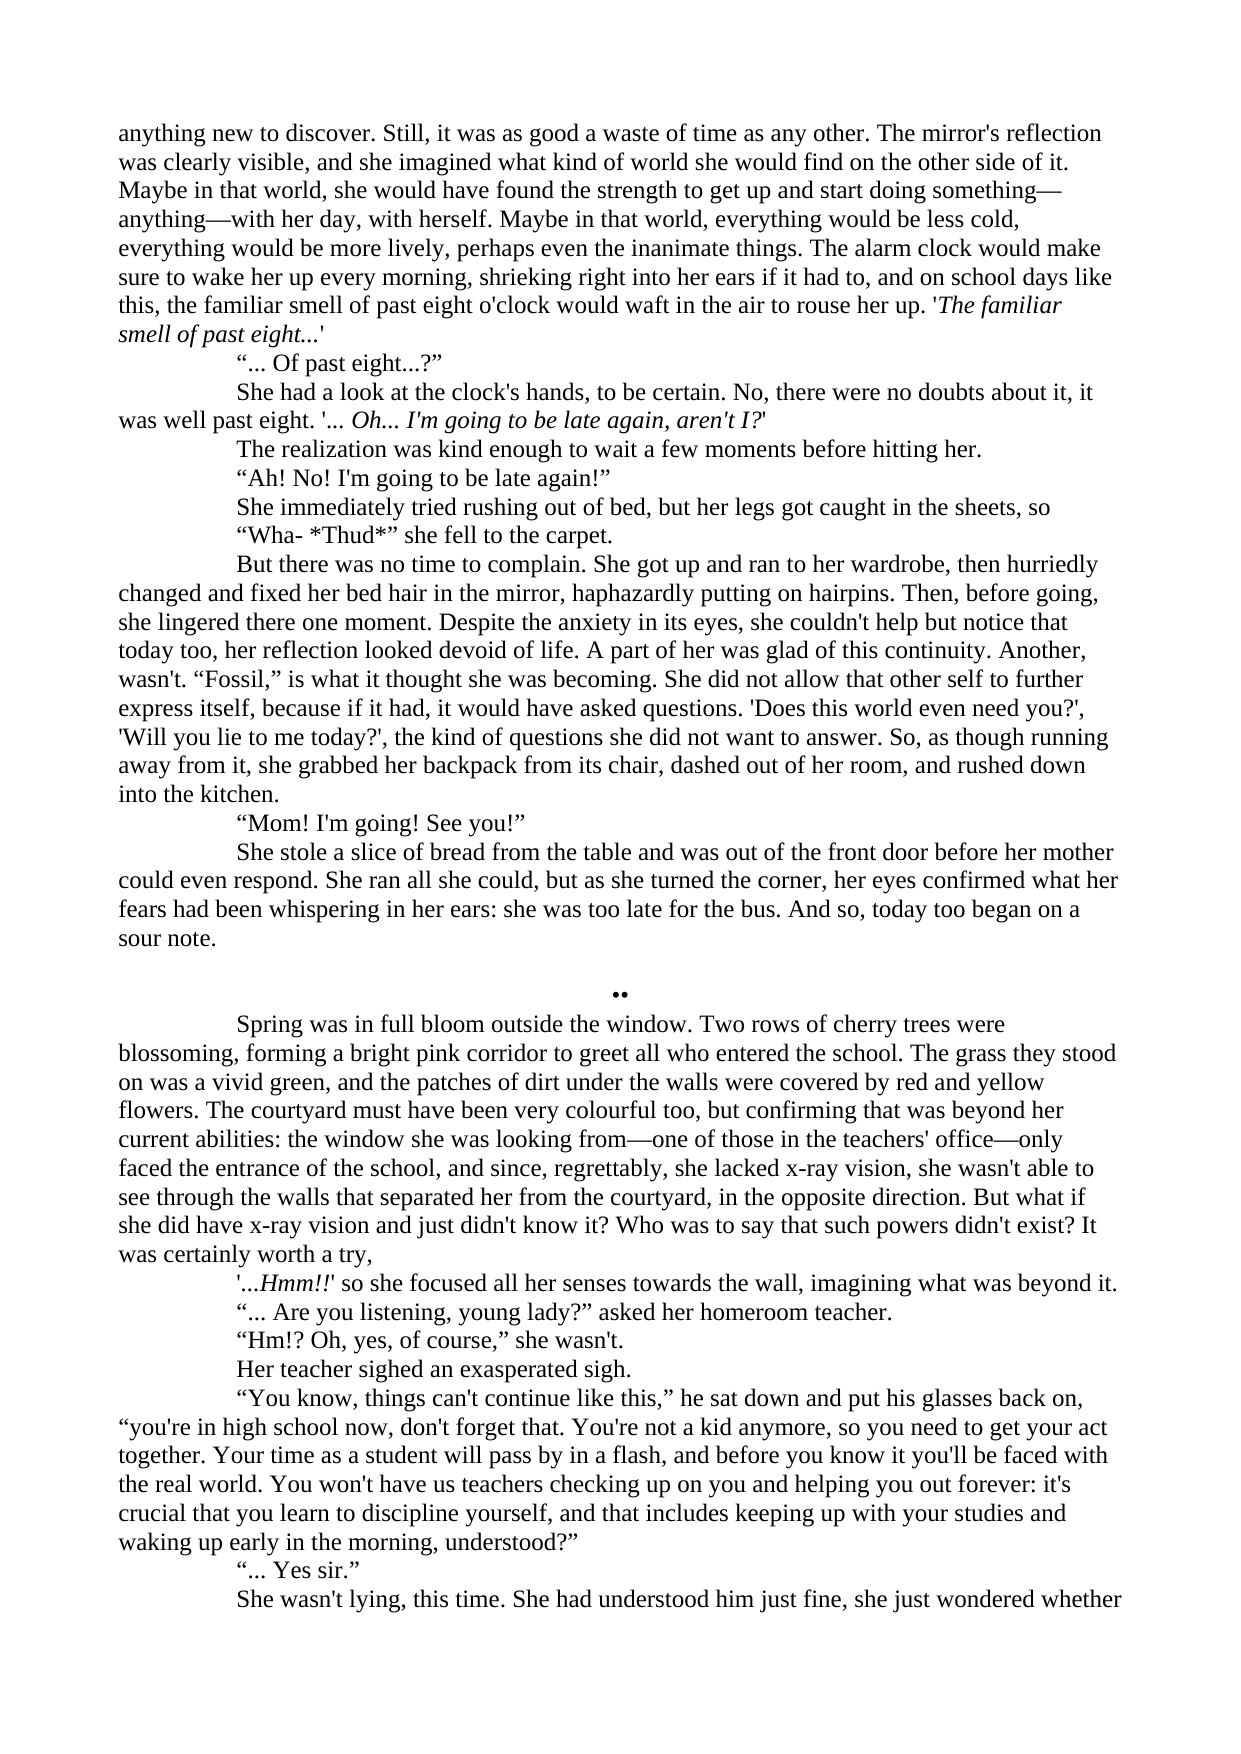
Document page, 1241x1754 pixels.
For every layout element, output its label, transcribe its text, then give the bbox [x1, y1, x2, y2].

text But there was no time to complain. She got up and ran to her wardrobe, then hurriedly changed and fixed her bed hair in the mirror, haphazardly putting on hairpins. Then, before going, she lingered there one moment. Despite the anxiety in its eyes, she couldn't help but notice that today too, her reflection looked devoid of life. A part of her was glad of this continuity. Another, wasn't. “Fossil,” is what it thought she was becoming. She did not allow that other self to further express itself, because if it had, it would have asked questions. 'Does this world even need you?', 'Will you lie to me today?', the kind of questions she did not want to answer. So, as though running away from it, she grabbed her backpack from its chair, dashed out of her room, and rushed down into the kitchen. [118, 549, 1122, 808]
text •• [118, 981, 1122, 1009]
text The realization was kind enough to wait a few moments before hitting her. [118, 434, 1122, 463]
text “Mom! I'm going! See you!” [118, 808, 1122, 837]
text She immediately tried rushing out of bed, but her legs got caught in the sheets, so [118, 492, 1122, 521]
text “Ah! No! I'm going to be late again!” [118, 463, 1122, 492]
text Spring was in full bloom outside the window. Two rows of cherry trees were blossoming, forming a bright pink corridor to greet all who entered the school. The grass they stood on was a vivid green, and the patches of dirt under the walls were covered by red and yellow flowers. The courtyard must have been very colourful too, but confirming that was beyond her current abilities: the window she was looking from—one of those in the teachers' office—only faced the entrance of the school, and since, regrettably, she lacked x-ray vision, she wasn't able to see through the walls that separated her from the courtyard, in the opposite direction. But what if she did have x-ray vision and just didn't know it? Who was to say that such powers didn't exist? It was certainly worth a try, [118, 1009, 1122, 1268]
text “... Of past eight...?” [118, 348, 1122, 377]
text “... Are you listening, young lady?” asked her homeroom teacher. [118, 1297, 1122, 1326]
text “Hm!? Oh, yes, of course,” she wasn't. [118, 1326, 1122, 1354]
text anything new to discover. Still, it was as good a waste of time as any other. The mirror's reflection was clearly visible, and she imagined what kind of world she would find on the other side of it. Maybe in that world, she would have found the strength to get up and start doing something—anything—with her day, with herself. Maybe in that world, everything would be less cold, everything would be more lively, perhaps even the inanimate things. The alarm clock would make sure to wake her up every morning, shrieking right into her ears if it had to, and on school days like this, the familiar smell of past eight o'clock would waft in the air to rouse her up. 'The familiar smell of past eight...' [118, 118, 1122, 348]
text Her teacher sighed an exasperated sigh. [118, 1354, 1122, 1383]
text She wasn't lying, this time. She had understood him just fine, she just wondered whether [118, 1584, 1122, 1613]
text She stole a slice of bread from the table and was out of the front door before her mother could even respond. She ran all she could, but as she turned the corner, her eyes confirmed what her fears had been whispering in her ears: she was too late for the bus. And so, today too began on a sour note. [118, 837, 1122, 952]
text “... Yes sir.” [118, 1556, 1122, 1584]
text “Wha- *Thud*” she fell to the carpet. [118, 521, 1122, 549]
text “You know, things can't continue like this,” he sat down and put his glasses back on, “you're in high school now, don't forget that. You're not a kid anymore, so you need to get your act together. Your time as a student will pass by in a flash, and before you know it you'll be faced with the real world. You won't have us teachers checking up on you and helping you out forever: it's crucial that you learn to discipline yourself, and that includes keeping up with your studies and waking up early in the morning, understood?” [118, 1383, 1122, 1556]
text She had a look at the clock's hands, to be certain. No, there were no doubts about it, it was well past eight. '... Oh... I'm going to be late again, aren't I?' [118, 377, 1122, 434]
text '...Hmm!!' so she focused all her senses towards the wall, imagining what was beyond it. [118, 1268, 1122, 1297]
